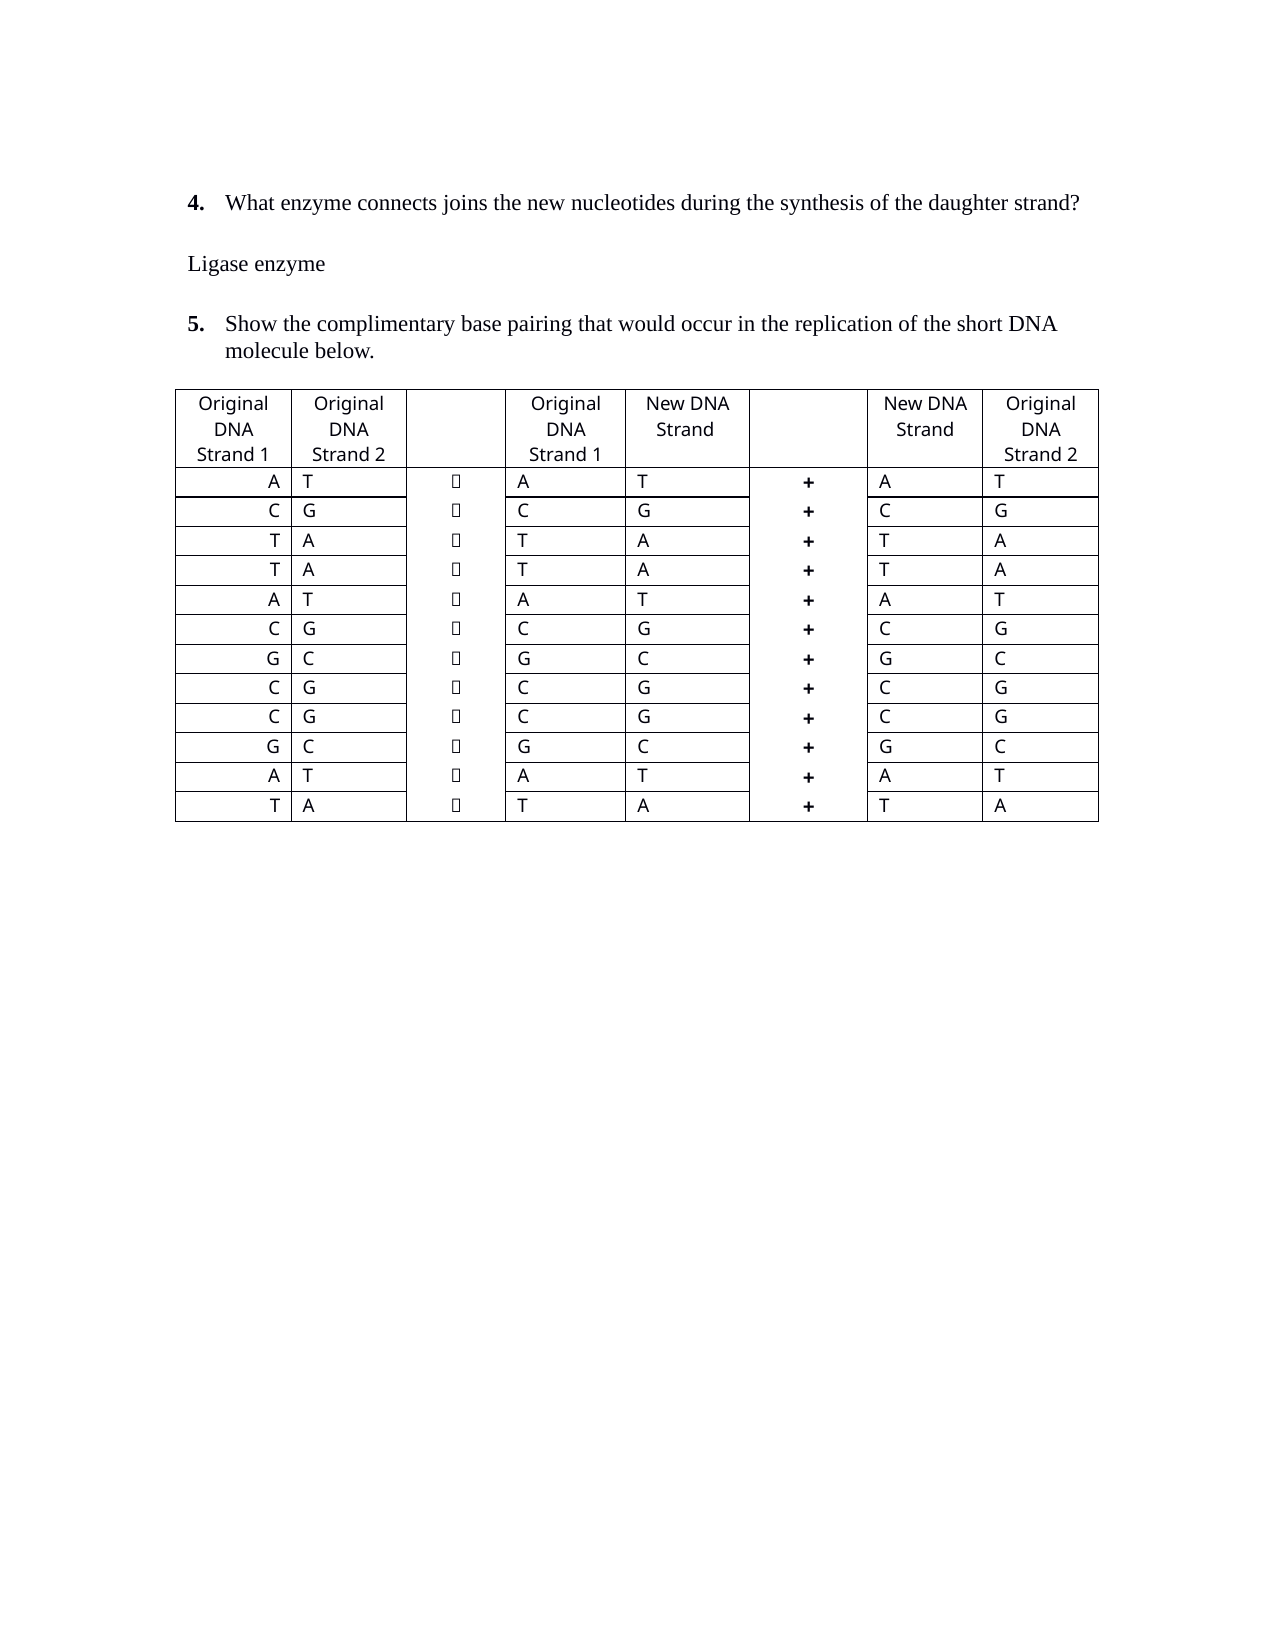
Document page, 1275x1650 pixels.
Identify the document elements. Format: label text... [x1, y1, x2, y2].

table_cell A [868, 763, 982, 791]
table_header Original DNA Strand 1 [176, 390, 291, 467]
table_cell T [868, 792, 982, 821]
table_cell C [983, 733, 1098, 762]
table_cell T [292, 586, 406, 614]
table_cell + [750, 526, 867, 555]
table_cell G [292, 704, 406, 732]
table_cell  [407, 468, 505, 496]
table_cell T [868, 527, 982, 555]
table_cell T [626, 586, 749, 614]
table_header [407, 390, 505, 467]
table_cell  [407, 644, 505, 673]
table_cell T [292, 468, 406, 496]
table_cell + [750, 555, 867, 585]
table_cell T [983, 468, 1098, 496]
table_cell A [868, 468, 982, 496]
table_cell G [983, 615, 1098, 644]
table_cell G [983, 674, 1098, 703]
table_cell G [292, 498, 406, 526]
table_cell C [983, 645, 1098, 673]
table_cell A [983, 792, 1098, 821]
table_cell A [868, 586, 982, 614]
table_cell G [868, 733, 982, 762]
table_cell A [626, 527, 749, 555]
table_cell  [407, 555, 505, 585]
table_cell C [292, 645, 406, 673]
table_cell C [506, 498, 625, 526]
table_cell T [506, 792, 625, 821]
table_cell G [506, 733, 625, 762]
table_cell A [626, 556, 749, 585]
table_cell C [176, 615, 291, 644]
list Show the complimentary base pairing that would occur in the replication of the short DNA molecule below. [187, 310, 1087, 363]
text Ligase enzyme [187, 250, 1087, 276]
table_cell T [983, 763, 1098, 791]
table_cell T [506, 527, 625, 555]
table_cell  [407, 791, 505, 821]
table_header New DNA Strand [626, 390, 749, 467]
table_cell G [626, 674, 749, 703]
table_cell A [983, 556, 1098, 585]
table_cell A [176, 586, 291, 614]
table_cell A [292, 792, 406, 821]
table_cell C [292, 733, 406, 762]
table_cell C [506, 615, 625, 644]
table_header Original DNA Strand 1 [506, 390, 625, 467]
table_header Original DNA Strand 2 [292, 390, 406, 467]
table_cell  [407, 732, 505, 762]
table_cell + [750, 644, 867, 673]
table_cell A [626, 792, 749, 821]
table_cell G [868, 645, 982, 673]
table_cell  [407, 526, 505, 555]
table_cell A [292, 527, 406, 555]
list What enzyme connects joins the new nucleotides during the synthesis of the daughter strand? [187, 189, 1087, 216]
table_cell G [983, 704, 1098, 732]
table_cell C [506, 674, 625, 703]
table_cell A [506, 763, 625, 791]
table_cell T [506, 556, 625, 585]
table_cell + [750, 614, 867, 644]
table_cell A [506, 586, 625, 614]
table_header New DNA Strand [868, 390, 982, 467]
table_cell + [750, 732, 867, 762]
table_cell C [176, 674, 291, 703]
table_cell G [176, 645, 291, 673]
table_cell C [176, 704, 291, 732]
table_cell + [750, 496, 867, 526]
table_cell G [292, 674, 406, 703]
table_cell C [868, 674, 982, 703]
table_cell C [868, 498, 982, 526]
table_cell G [292, 615, 406, 644]
table_cell C [626, 733, 749, 762]
table_cell  [407, 762, 505, 791]
table_cell C [868, 704, 982, 732]
table_cell A [506, 468, 625, 496]
table_cell T [626, 763, 749, 791]
table_cell  [407, 673, 505, 703]
table_cell T [983, 586, 1098, 614]
table_cell A [983, 527, 1098, 555]
table_cell C [868, 615, 982, 644]
table_cell + [750, 673, 867, 703]
table_cell  [407, 614, 505, 644]
table_cell A [292, 556, 406, 585]
table_cell C [506, 704, 625, 732]
table_cell  [407, 703, 505, 732]
table_cell G [506, 645, 625, 673]
table_cell A [176, 468, 291, 496]
table_cell A [176, 763, 291, 791]
table_cell G [176, 733, 291, 762]
table_cell T [176, 792, 291, 821]
table_cell  [407, 496, 505, 526]
table_cell T [868, 556, 982, 585]
table_cell + [750, 791, 867, 821]
table_cell + [750, 585, 867, 614]
table_cell C [176, 498, 291, 526]
table_header Original DNA Strand 2 [983, 390, 1098, 467]
table_header [750, 390, 867, 467]
table_cell + [750, 762, 867, 791]
table_cell G [626, 498, 749, 526]
table_cell C [626, 645, 749, 673]
table_cell G [983, 498, 1098, 526]
table_cell G [626, 615, 749, 644]
table_cell G [626, 704, 749, 732]
table_cell T [176, 556, 291, 585]
table_cell T [176, 527, 291, 555]
table_cell T [626, 468, 749, 496]
table_cell  [407, 585, 505, 614]
table_cell + [750, 468, 867, 496]
table_cell + [750, 703, 867, 732]
table_cell T [292, 763, 406, 791]
